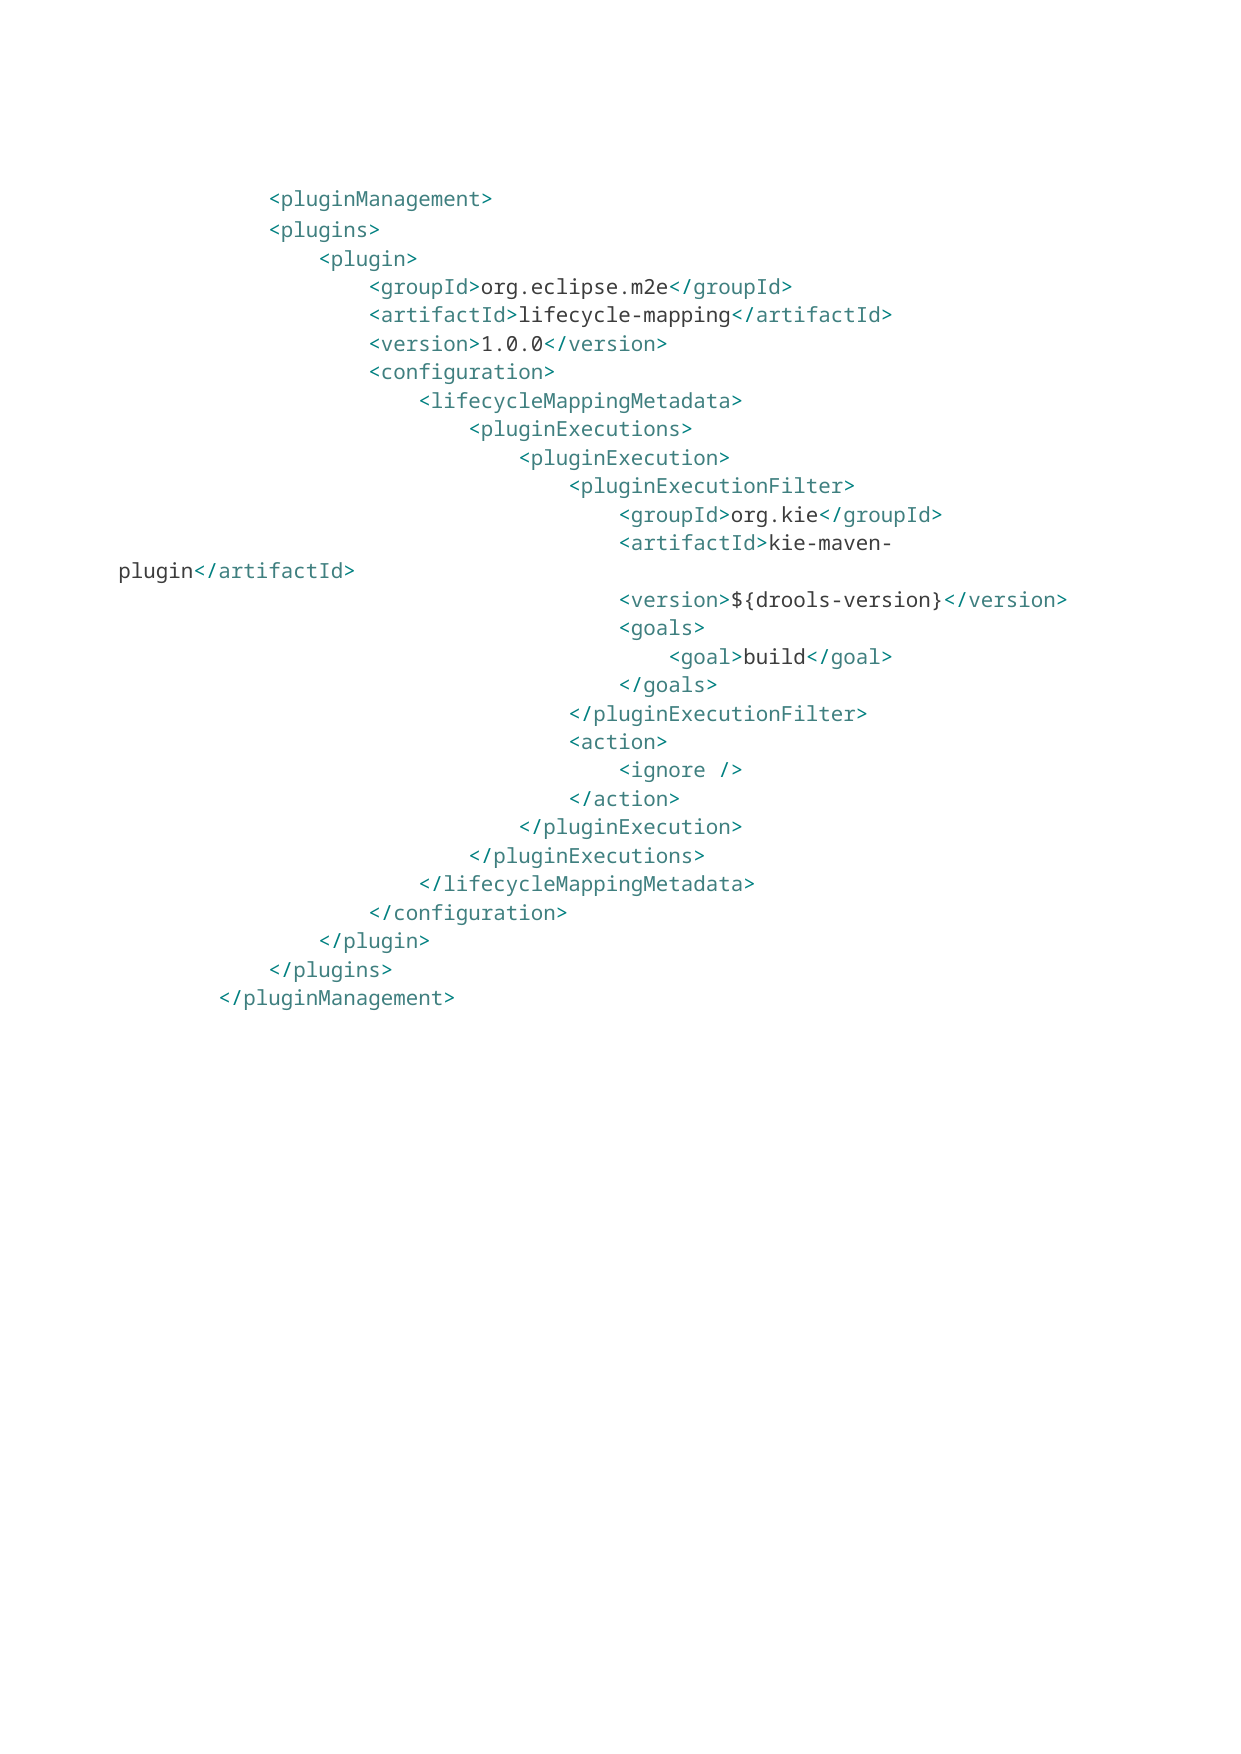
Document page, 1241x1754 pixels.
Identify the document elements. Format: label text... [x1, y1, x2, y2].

text <version>${drools-version}</version> [118, 585, 1122, 613]
text <groupId>org.eclipse.m2e</groupId> [118, 272, 1122, 301]
text <pluginExecutionFilter> [118, 471, 1122, 500]
text </lifecycleMappingMetadata> [118, 869, 1122, 898]
text </pluginExecutionFilter> [118, 699, 1122, 727]
text <plugins> [118, 215, 1122, 244]
text <action> [118, 727, 1122, 756]
text <lifecycleMappingMetadata> [118, 386, 1122, 414]
text </plugins> [118, 955, 1122, 983]
text <artifactId>lifecycle-mapping</artifactId> [118, 301, 1122, 329]
text </pluginExecution> [118, 812, 1122, 841]
text <artifactId>kie-maven-plugin</artifactId> [118, 528, 1122, 585]
text <pluginExecution> [118, 443, 1122, 471]
text </pluginManagement> [118, 983, 1122, 1012]
text </plugin> [118, 926, 1122, 955]
text </configuration> [118, 898, 1122, 926]
text <goals> [118, 613, 1122, 642]
text <pluginManagement> [118, 176, 1122, 215]
text <groupId>org.kie</groupId> [118, 500, 1122, 528]
text <version>1.0.0</version> [118, 329, 1122, 357]
text </pluginExecutions> [118, 841, 1122, 869]
text <ignore /> [118, 756, 1122, 784]
text </action> [118, 784, 1122, 812]
text <plugin> [118, 244, 1122, 272]
text <configuration> [118, 357, 1122, 386]
text </goals> [118, 670, 1122, 699]
text <goal>build</goal> [118, 642, 1122, 670]
text <pluginExecutions> [118, 414, 1122, 443]
